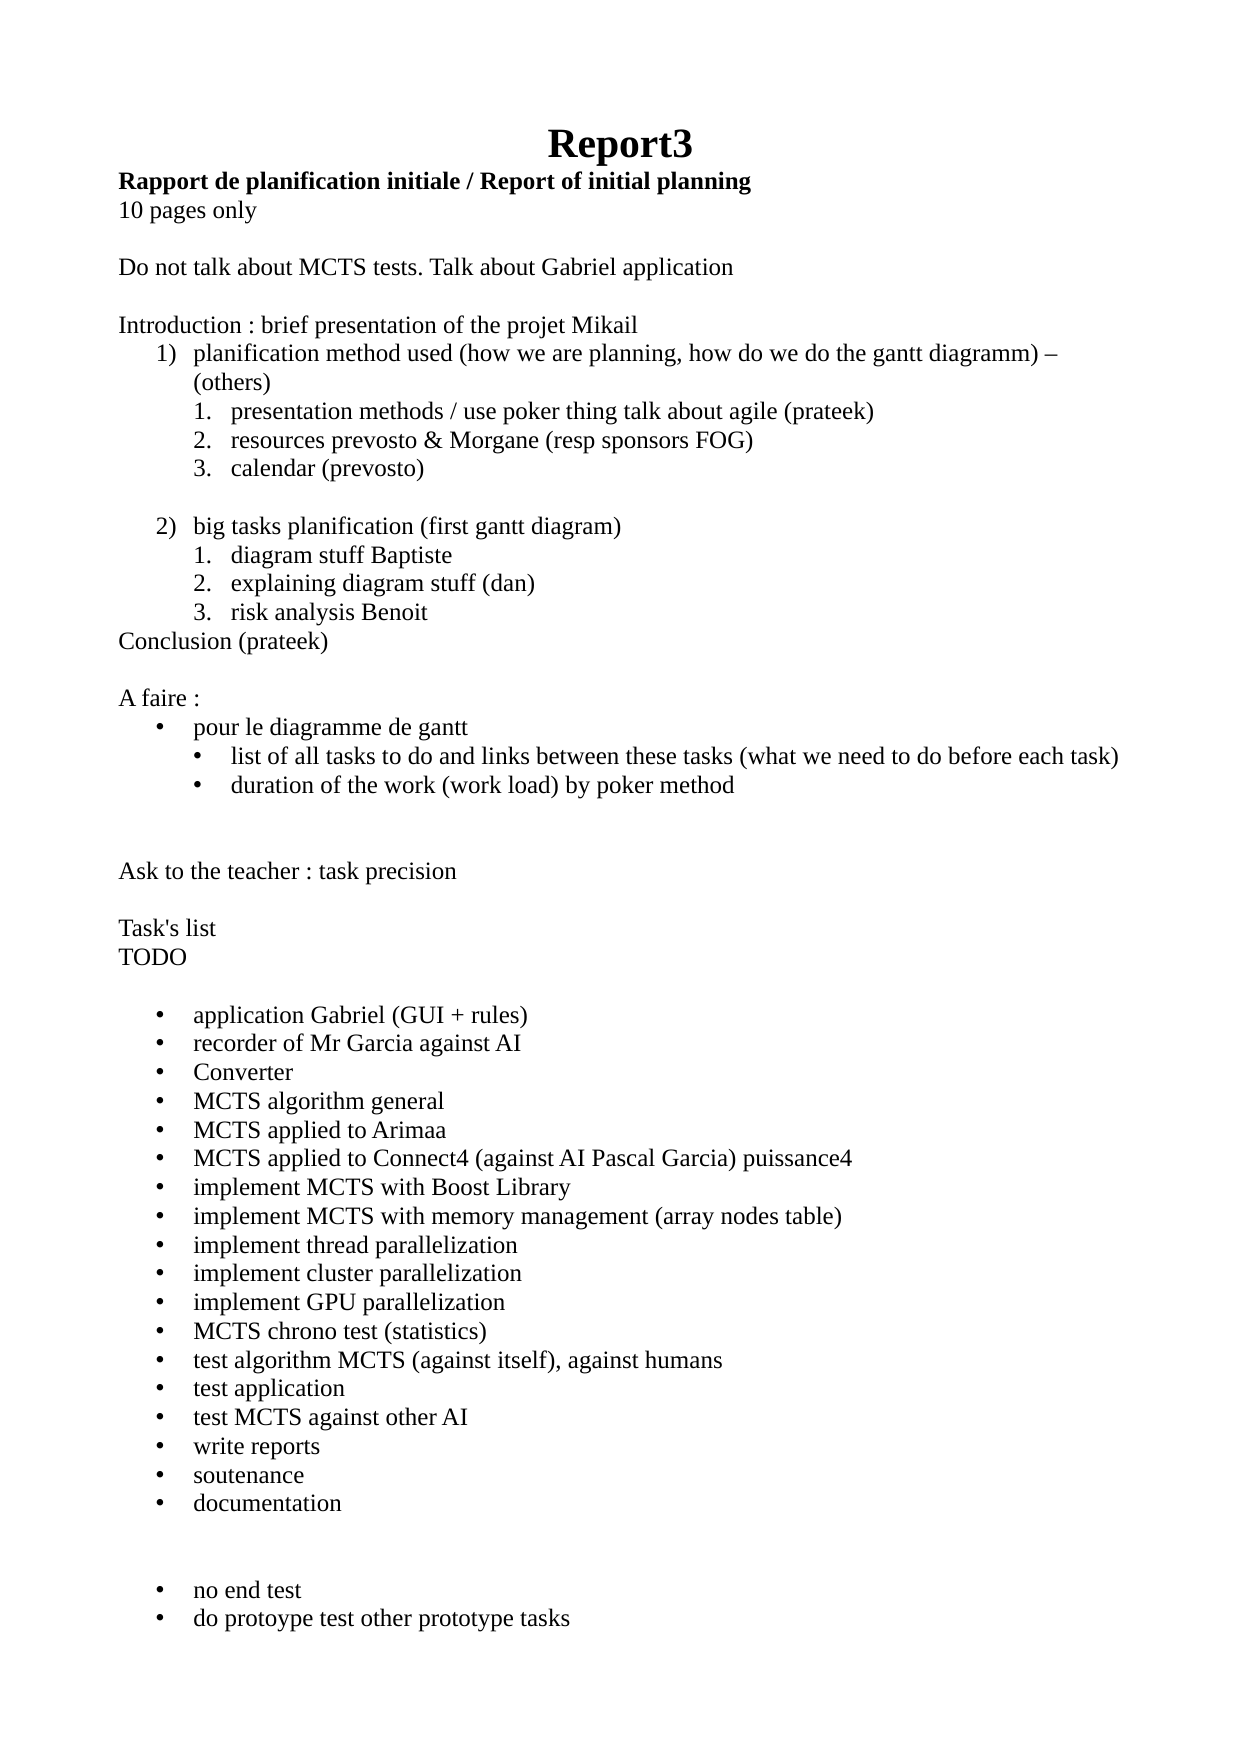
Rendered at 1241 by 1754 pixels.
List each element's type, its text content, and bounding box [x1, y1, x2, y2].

list diagram stuff Baptiste [193, 540, 1122, 568]
list calendar (prevosto) [193, 453, 1122, 482]
list recorder of Mr Garcia against AI [156, 1028, 1122, 1057]
list presentation methods / use poker thing talk about agile (prateek) [193, 396, 1122, 425]
list documentation [156, 1488, 1122, 1517]
text Introduction : brief presentation of the projet Mikail [118, 310, 1122, 338]
text Conclusion (prateek) [118, 626, 1122, 655]
list implement GPU parallelization [156, 1287, 1122, 1316]
list soutenance [156, 1460, 1122, 1488]
text Report3 [118, 118, 1122, 166]
list implement cluster parallelization [156, 1258, 1122, 1287]
list implement thread parallelization [156, 1230, 1122, 1258]
list risk analysis Benoit [193, 597, 1122, 626]
list application Gabriel (GUI + rules) [156, 1000, 1122, 1028]
text 10 pages only [118, 195, 1122, 223]
text TODO [118, 942, 1122, 971]
list explaining diagram stuff (dan) [193, 568, 1122, 597]
list ­no end test [156, 1575, 1122, 1603]
list MCTS chrono test (statistics) [156, 1316, 1122, 1345]
list implement MCTS with Boost Library [156, 1172, 1122, 1201]
text A faire : [118, 683, 1122, 712]
text Task's list [118, 913, 1122, 942]
list big tasks planification (first gantt diagram) [156, 511, 1122, 540]
text Rapport de planification initiale / Report of initial planning [118, 166, 1122, 195]
list implement MCTS with memory management (array nodes table) [156, 1201, 1122, 1230]
list do protoype test other prototype tasks [156, 1603, 1122, 1632]
list list of all tasks to do and links between these tasks (what we need to do before each task) [193, 741, 1122, 770]
list pour le diagramme de gantt [156, 712, 1122, 741]
list planification method used (how we are planning, how do we do the gantt diagramm) – (others) [156, 338, 1122, 396]
list Converter [156, 1057, 1122, 1086]
list MCTS applied to Arimaa [156, 1115, 1122, 1143]
list MCTS applied to Connect4 (against AI Pascal Garcia) puissance4 [156, 1143, 1122, 1172]
list MCTS algorithm general [156, 1086, 1122, 1115]
list resources prevosto & Morgane (resp sponsors FOG) [193, 425, 1122, 453]
list test algorithm MCTS (against itself), against humans [156, 1345, 1122, 1373]
text Do not talk about MCTS tests. Talk about Gabriel application [118, 252, 1122, 281]
list test MCTS against other AI [156, 1402, 1122, 1431]
list test application [156, 1373, 1122, 1402]
list write reports [156, 1431, 1122, 1460]
list duration of the work (work load) by poker method [193, 770, 1122, 798]
text Ask to the teacher : task precision [118, 856, 1122, 885]
